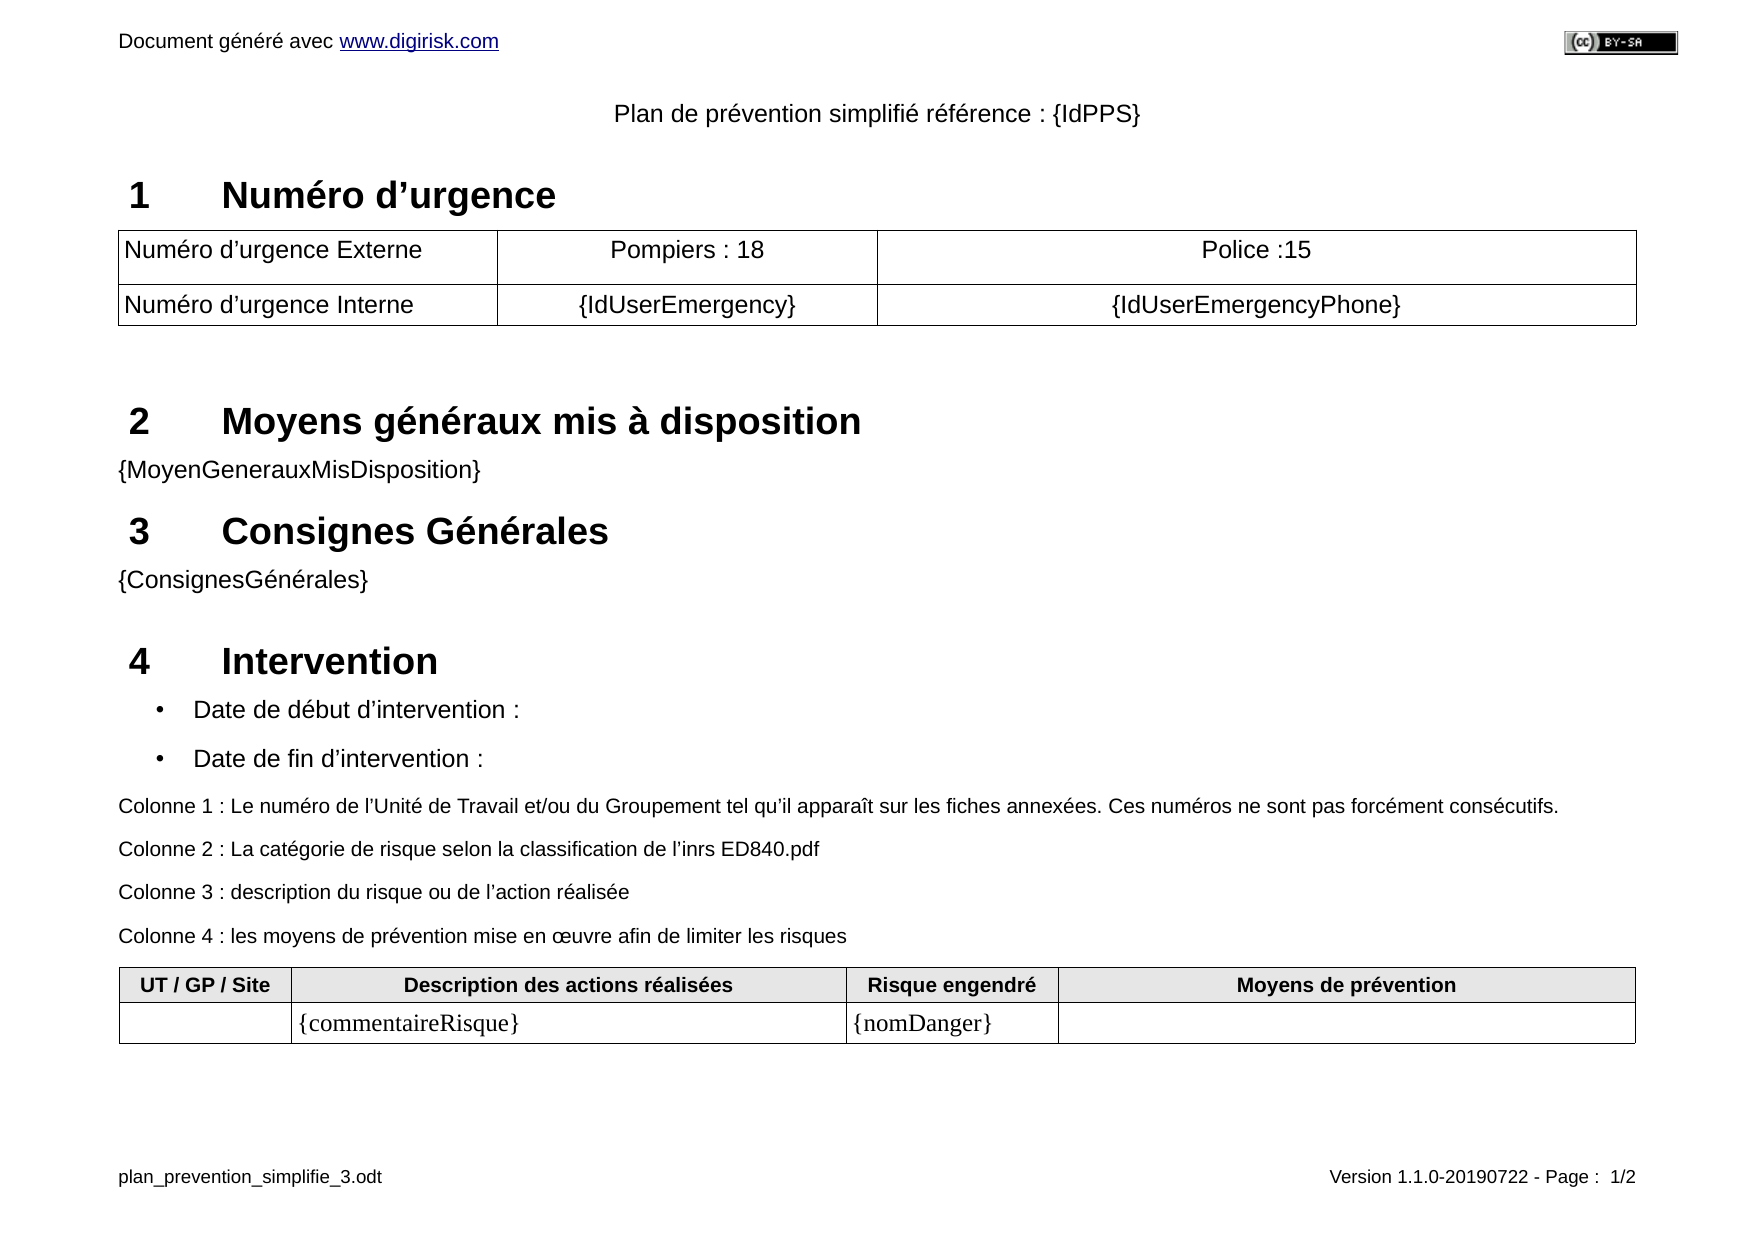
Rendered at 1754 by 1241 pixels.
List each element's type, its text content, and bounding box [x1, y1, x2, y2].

table_cell Numéro d’urgence Interne [119, 285, 497, 325]
picture [1564, 31, 1679, 55]
text Colonne 3 : description du risque ou de l’action réalisée [118, 880, 1636, 904]
table_header Numéro d’urgence Externe [119, 231, 497, 284]
table_cell {nomDanger} [847, 1003, 1058, 1043]
subtitle Numéro d’urgence [118, 173, 1636, 217]
text {MoyenGenerauxMisDisposition} [118, 455, 1636, 484]
table_header UT / GP / Site [120, 968, 291, 1002]
table_cell {IdUserEmergencyPhone} [878, 285, 1636, 325]
table_cell {commentaireRisque} [292, 1003, 846, 1043]
table_header Description des actions réalisées [292, 968, 846, 1002]
subtitle Intervention [118, 639, 1636, 683]
text Colonne 2 : La catégorie de risque selon la classification de l’inrs ED840.pdf [118, 837, 1636, 861]
list Date de fin d’intervention : [156, 744, 1636, 773]
table_header Pompiers : 18 [498, 231, 877, 284]
subtitle Consignes Générales [118, 509, 1636, 552]
table_cell [120, 1003, 291, 1043]
text Plan de prévention simplifié référence : {IdPPS} [118, 99, 1636, 128]
table_cell {IdUserEmergency} [498, 285, 877, 325]
table_header Police :15 [878, 231, 1636, 284]
table_cell [1059, 1003, 1635, 1043]
list Date de début d’intervention : [156, 695, 1636, 724]
text Colonne 4 : les moyens de prévention mise en œuvre afin de limiter les risques [118, 923, 1636, 947]
text {ConsignesGénérales} [118, 565, 1636, 594]
text Colonne 1 : Le numéro de l’Unité de Travail et/ou du Groupement tel qu’il apparaît sur les fiches annexées. Ces numéros ne sont pas forcément consécutifs. [118, 793, 1636, 817]
table_header Moyens de prévention [1059, 968, 1635, 1002]
subtitle Moyens généraux mis à disposition [118, 399, 1636, 442]
table_header Risque engendré [847, 968, 1058, 1002]
